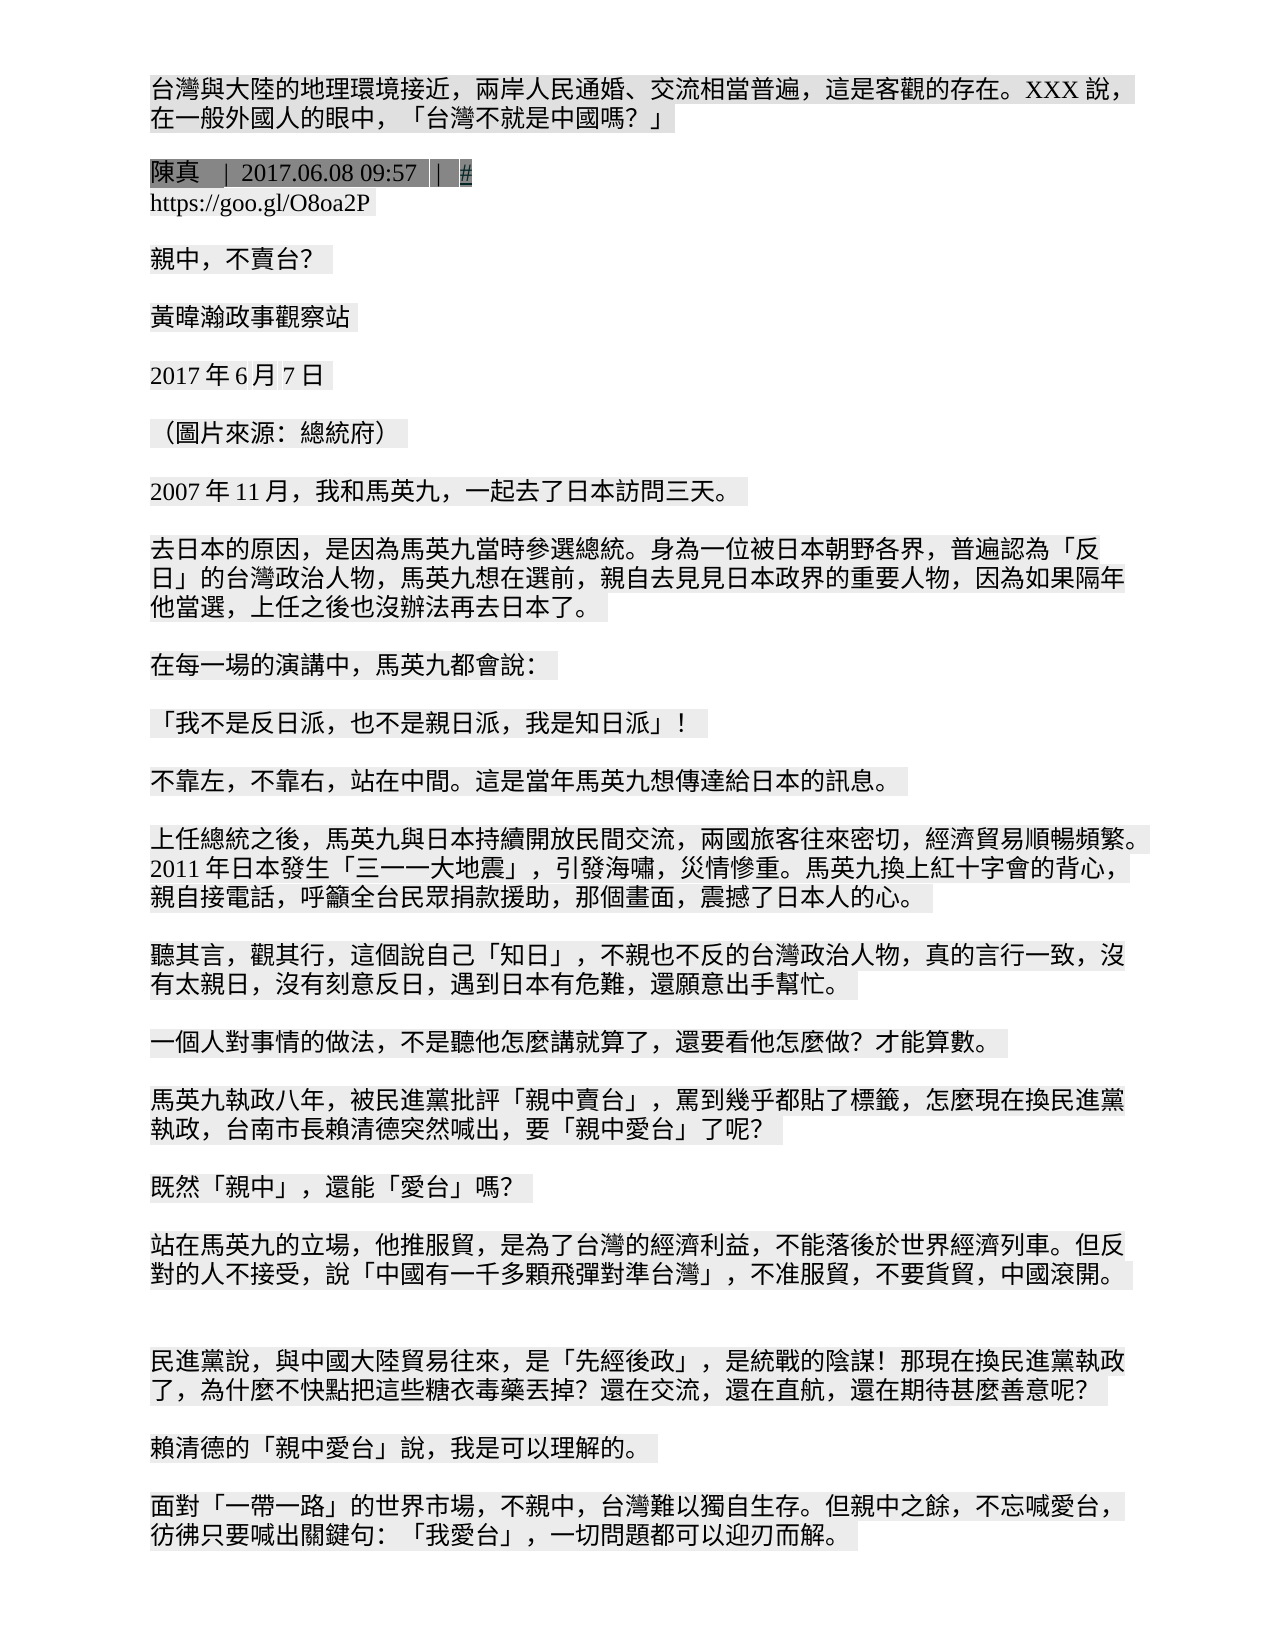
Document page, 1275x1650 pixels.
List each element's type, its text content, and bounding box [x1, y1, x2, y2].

text 陳真 | 2017.06.08 09:57 | # [150, 158, 1125, 188]
text https://goo.gl/O8oa2P 親中，不賣台？ 黃暐瀚政事觀察站 2017年6月7日 （圖片來源：總統府） 2007年11月，我和馬英九，一起去了日本訪問三天。 去日本的原因，是因為馬英九當時參選總統。身為一位被日本朝野各界，普遍認為「反日」的台灣政治人物，馬英九想在選前，親自去見見日本政界的重要人物，因為如果隔年他當選，上任之後也沒辦法再去日本了。 在每一場的演講中，馬英九都會說： 「我不是反日派，也不是親日派，我是知日派」！ 不靠左，不靠右，站在中間。這是當年馬英九想傳達給日本的訊息。 上任總統之後，馬英九與日本持續開放民間交流，兩國旅客往來密切，經濟貿易順暢頻繁。2011年日本發生「三一一大地震」，引發海嘯，災情慘重。馬英九換上紅十字會的背心，親自接電話，呼籲全台民眾捐款援助，那個畫面，震撼了日本人的心。 聽其言，觀其行，這個說自己「知日」，不親也不反的台灣政治人物，真的言行一致，沒有太親日，沒有刻意反日，遇到日本有危難，還願意出手幫忙。 一個人對事情的做法，不是聽他怎麼講就算了，還要看他怎麼做？才能算數。 馬英九執政八年，被民進黨批評「親中賣台」，罵到幾乎都貼了標籤，怎麼現在換民進黨執政，台南市長賴清德突然喊出，要「親中愛台」了呢？ 既然「親中」，還能「愛台」嗎？ 站在馬英九的立場，他推服貿，是為了台灣的經濟利益，不能落後於世界經濟列車。但反對的人不接受，說「中國有一千多顆飛彈對準台灣」，不准服貿，不要貨貿，中國滾開。 民進黨說，與中國大陸貿易往來，是「先經後政」，是統戰的陰謀！那現在換民進黨執政了，為什麼不快點把這些糖衣毒藥丟掉？還在交流，還在直航，還在期待甚麼善意呢？ 賴清德的「親中愛台」說，我是可以理解的。 面對「一帶一路」的世界市場，不親中，台灣難以獨自生存。但親中之餘，不忘喊愛台，彷彿只要喊出關鍵句：「我愛台」，一切問題都可以迎刃而解。 然而，你賴清德愛台？馬英九就不愛嗎？ 同樣是為台灣做打算，必須得「親中」，但你的親中，是愛台；他的親中，就是賣台？這樣的邏輯，從何而來？ 馬英九賣台賣了八年，賣到最後，還讓台灣人「有權」選出自己的總統，讓小英上台。 儘管中國大陸對台灣的國際壓力從來沒斷，但台灣有領土、有軍隊、有人民，有主權，還能投票選總統，一點不缺。馬英九賣了八年，顯然賣得還挺失敗。除了水果農產之外，他啥都沒賣。 所以，別再信那些網路口號，甚麼誰愛台？誰賣台？ 用眼睛看，用耳朵聽。 看看過去幾年民進黨與賴清德市長對中國的種種談話，能是「親中」嗎？ 若真是親中，要不要說說，怎樣的親法，可以親到「不賣台」？ 暐瀚 2017-6-7 de 台北 [150, 188, 1125, 1551]
text 來做個有獎徵答，答對者將獲得一次維護世界和平的捐款機會，請捐三百元給巴勒網。請各位同學自行發揮思考能力及政治判斷力，不要做弊偷偷孤狗哦。這題是送分題，一點也不難，屬政治幼兒園入學試題。 題目是： 請問底下兩篇報導的 OOO主委 XXX是何人及何職位？該報導出現於17年前，也就是西元2000年的8月4日。此人真是相當具有前瞻性，17年前我才剛剛由獨轉統，想不到就已經有這麼統的熱愛祖國人士了。他是誰呢？請作答。 陳真 2017. 06. 08. ========================= XXX：未來一中是唯一選擇 工商時報 2000. 08. 04. 林則宏／台北報導 OOO主委XXX表示，台灣無法逃避「一個中國」問題，從文化、地理來看，「未來的一個中國」是台灣民眾唯一選擇。 XXX 表示，「一個中國」是我們必須面對的問題，台灣沒有任何空間與可能性去逃避一個中國的問題。陳水扁所提的「九二精神」最重要的特質就是「交流對話、擱置爭議」，若中國大陸覺得九二年所發生的事情，對雙方關係是重大而有意義的，我們願意朝這個方向來解釋或考慮。 XXX 認為，無論統一、台獨或維持現狀，台灣人民只有一個選擇，就是未來的「一個中國」。她指出，台灣除了少數原住民外，大部分都是從中國大陸移民而來，雖然台灣是一個開放性的多元文化，但中國文化仍是核心。 XXX 表示，大陸與台灣地理環境接近，雙方在經濟、社會必然會發生關連，交流是一種客觀形勢的存在，無法以人為的方式切斷。在外國人來看台灣或中國，(其實)都是中國。因此，「一個中國」可能是未來五年、十年甚至更久，兩岸共存共榮的一個體系，我們必須與中國大陸建立起一個有意義的政治關係。 =================== XXX：「一中」問題 無可逃避 中國時報 2000. 08. 04. 王銘義／台北報導 OOO 主委 XXX 昨日強調，「一個中國」是不可能逃避的問題，在主客觀環境情勢下，面對統獨與維持現狀等各種選項，台灣人民只有一個選擇，那就是與大陸建立一個有意義的政治關係。 OOO 連續兩天在陽明山舉辦「國會助理大陸政策研習營」，XXX向一百餘位國會助理說明新政府的大陸政策理念時，發表前述觀點。XXX強調，新政府的兩岸政策很清楚，政策不需要多，但方向一定要清楚，尤其，相關政策的可行性與可操作性最重要。 XXX 主委指稱，有關兩岸復談的規劃，新政府已盡力朝「九二年精神」的方向發展，這就是要與大陸共同找出對於「一個中國」如何表述的方式。 XXX 進一步詮釋說，所謂「台獨」，是指兩岸未來永遠沒有關係；而「維持現狀」則是指可以自已管理自已，但兩岸將來會走向更有意義的政治關係，也可能沒有關係。至於「統一」，則是指與大陸建立一個有意義的政治關係。 XXX昨日並以感性的語氣明說台灣與大陸的深層文化關係。XXX指出，台灣民眾除少數原住民外，絕大多數都是從大陸移民來台，她的祖先就是兩百年前來台的移民，而我們每天日常的生活飲食，甚至在成長求學過程，都充滿著中國文化的傳統。 XXX說，台灣社會是一個以中國文化內涵為本質的社會，中國文化是核心的成份。由於台灣與大陸的地理環境接近，兩岸人民通婚、交流相當普遍，這是客觀的存在。XXX 說，在一般外國人的眼中，「台灣不就是中國嗎？」 [150, 75, 1125, 133]
